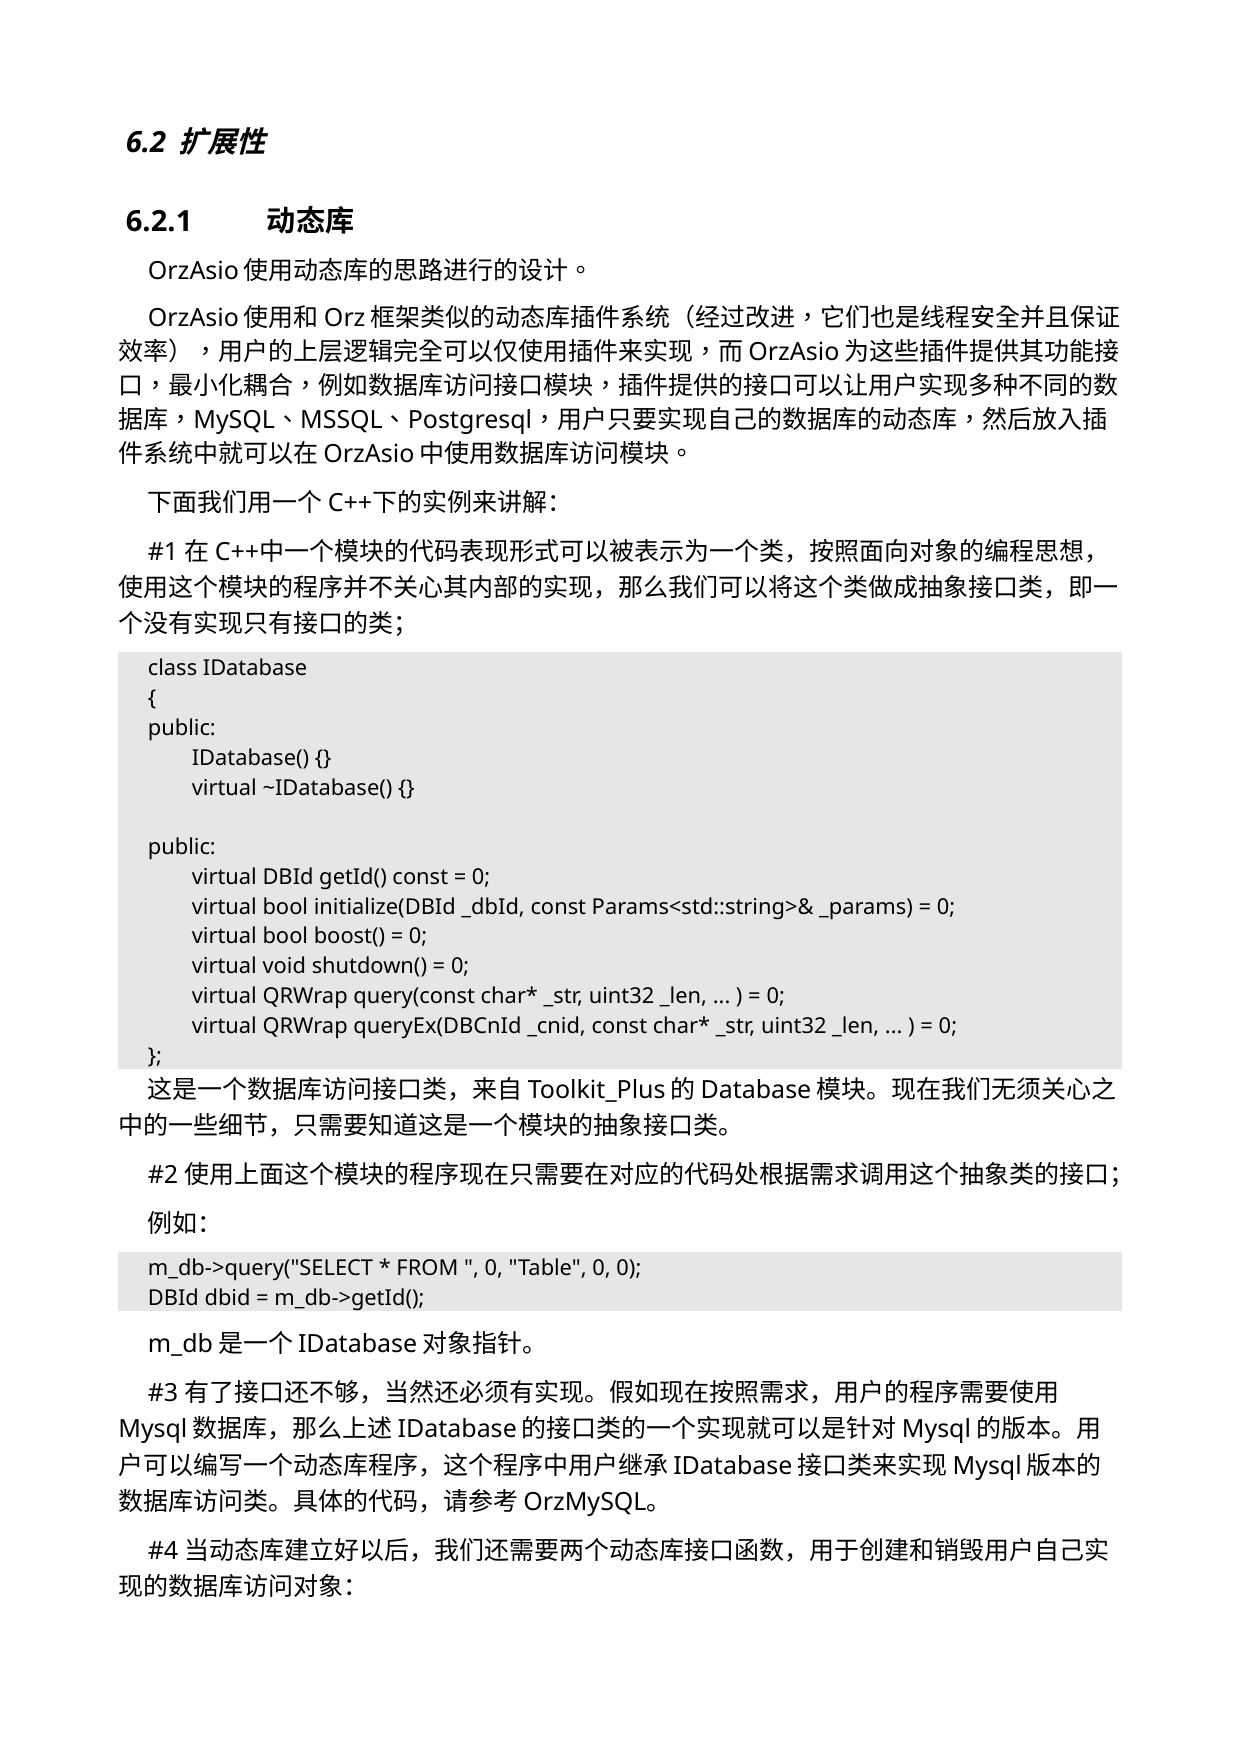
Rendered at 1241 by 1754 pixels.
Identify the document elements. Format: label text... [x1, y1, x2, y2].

text virtual QRWrap queryEx(DBCnId _cnid, const char* _str, uint32 _len, ... ) = 0; [118, 1010, 1122, 1039]
text #2 使用上面这个模块的程序现在只需要在对应的代码处根据需求调用这个抽象类的接口； [118, 1154, 1122, 1191]
text 例如： [118, 1203, 1122, 1239]
text 下面我们用一个C++下的实例来讲解： [118, 482, 1122, 518]
text #3 有了接口还不够，当然还必须有实现。假如现在按照需求，用户的程序需要使用Mysql数据库，那么上述IDatabase的接口类的一个实现就可以是针对Mysql的版本。用户可以编写一个动态库程序，这个程序中用户继承IDatabase接口类来实现Mysql版本的数据库访问类。具体的代码，请参考OrzMySQL。 [118, 1373, 1122, 1518]
text 这是一个数据库访问接口类，来自Toolkit_Plus的Database模块。现在我们无须关心之中的一些细节，只需要知道这是一个模块的抽象接口类。 [118, 1069, 1122, 1142]
text }; [118, 1039, 1122, 1069]
text virtual bool boost() = 0; [118, 920, 1122, 950]
text public: [118, 831, 1122, 861]
text OrzAsio使用和Orz框架类似的动态库插件系统（经过改进，它们也是线程安全并且保证效率），用户的上层逻辑完全可以仅使用插件来实现，而OrzAsio为这些插件提供其功能接口，最小化耦合，例如数据库访问接口模块，插件提供的接口可以让用户实现多种不同的数据库，MySQL、MSSQL、Postgresql，用户只要实现自己的数据库的动态库，然后放入插件系统中就可以在OrzAsio中使用数据库访问模块。 [118, 299, 1122, 470]
text class IDatabase [118, 652, 1122, 682]
text virtual bool initialize(DBId _dbId, const Params<std::string>& _params) = 0; [118, 891, 1122, 920]
text IDatabase() {} [118, 742, 1122, 771]
text virtual DBId getId() const = 0; [118, 861, 1122, 891]
text OrzAsio使用动态库的思路进行的设计。 [118, 253, 1122, 287]
text m_db->query("SELECT * FROM ", 0, "Table", 0, 0); [118, 1252, 1122, 1282]
text virtual void shutdown() = 0; [118, 950, 1122, 980]
text DBId dbid = m_db->getId(); [118, 1282, 1122, 1311]
text #1 在C++中一个模块的代码表现形式可以被表示为一个类，按照面向对象的编程思想，使用这个模块的程序并不关心其内部的实现，那么我们可以将这个类做成抽象接口类，即一个没有实现只有接口的类； [118, 531, 1122, 640]
text m_db是一个IDatabase对象指针。 [118, 1324, 1122, 1360]
text public: [118, 712, 1122, 742]
text #4 当动态库建立好以后，我们还需要两个动态库接口函数，用于创建和销毁用户自己实现的数据库访问对象： [118, 1530, 1122, 1603]
text virtual QRWrap query(const char* _str, uint32 _len, ... ) = 0; [118, 980, 1122, 1010]
text virtual ~IDatabase() {} [118, 771, 1122, 801]
subtitle 扩展性 [118, 118, 1122, 161]
text { [118, 682, 1122, 712]
subtitle 动态库 [118, 198, 1122, 240]
